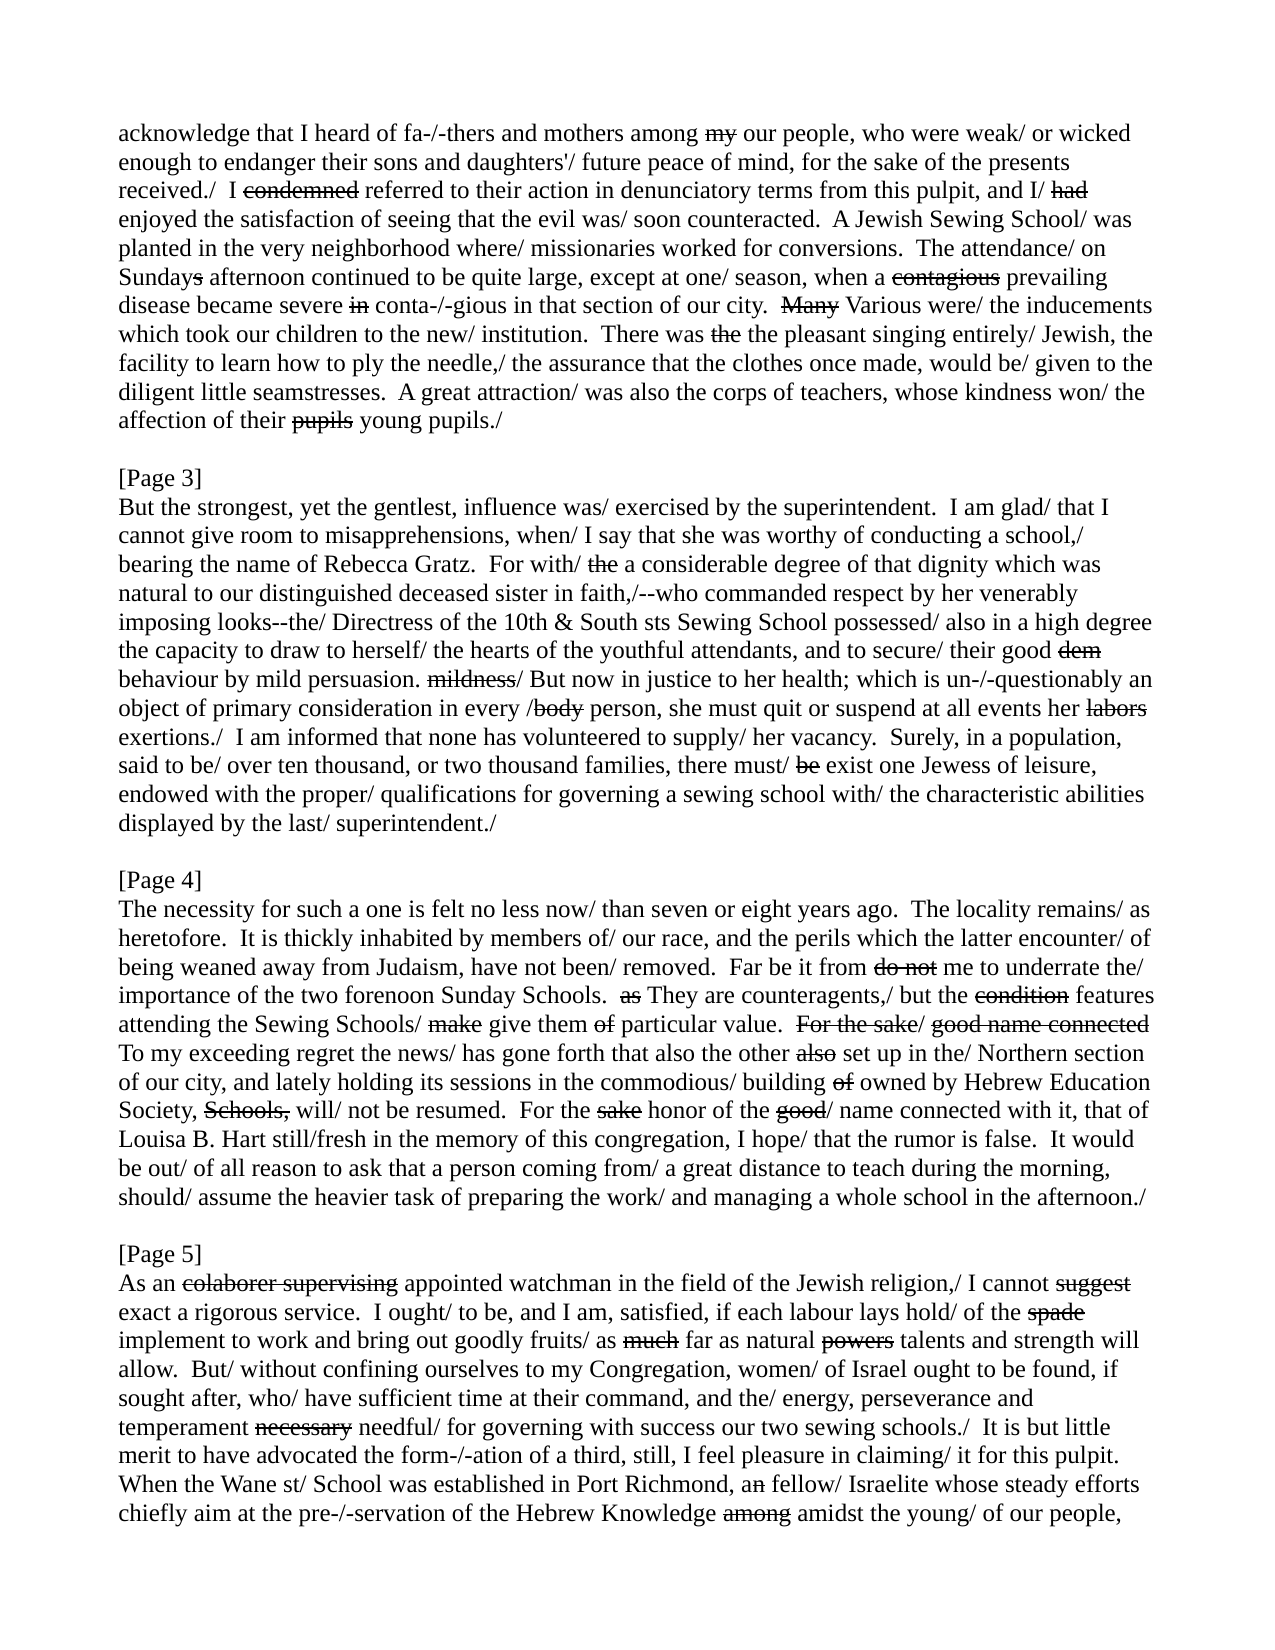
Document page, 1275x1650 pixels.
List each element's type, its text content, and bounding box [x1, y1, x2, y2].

text [Page 4] [118, 866, 1157, 894]
text The necessity for such a one is felt no less now/ than seven or eight years ago. The locality remains/ as heretofore. It is thickly inhabited by members of/ our race, and the perils which the latter encounter/ of being weaned away from Judaism, have not been/ removed. Far be it from do not me to underrate the/ importance of the two forenoon Sunday Schools. as They are counteragents,/ but the condition features attending the Sewing Schools/ make give them of particular value. For the sake/ good name connected To my exceeding regret the news/ has gone forth that also the other also set up in the/ Northern section of our city, and lately holding its sessions in the commodious/ building of owned by Hebrew Education Society, Schools, will/ not be resumed. For the sake honor of the good/ name connected with it, that of Louisa B. Hart still/fresh in the memory of this congregation, I hope/ that the rumor is false. It would be out/ of all reason to ask that a person coming from/ a great distance to teach during the morning, should/ assume the heavier task of preparing the work/ and managing a whole school in the afternoon./ [118, 894, 1157, 1211]
text [Page 5] [118, 1239, 1157, 1268]
text But the strongest, yet the gentlest, influence was/ exercised by the superintendent. I am glad/ that I cannot give room to misapprehensions, when/ I say that she was worthy of conducting a school,/ bearing the name of Rebecca Gratz. For with/ the a considerable degree of that dignity which was natural to our distinguished deceased sister in faith,/--who commanded respect by her venerably imposing looks--the/ Directress of the 10th & South sts Sewing School possessed/ also in a high degree the capacity to draw to herself/ the hearts of the youthful attendants, and to secure/ their good dem behaviour by mild persuasion. mildness/ But now in justice to her health; which is un-/-questionably an object of primary consideration in every /body person, she must quit or suspend at all events her labors exertions./ I am informed that none has volunteered to supply/ her vacancy. Surely, in a population, said to be/ over ten thousand, or two thousand families, there must/ be exist one Jewess of leisure, endowed with the proper/ qualifications for governing a sewing school with/ the characteristic abilities displayed by the last/ superintendent./ [118, 492, 1157, 837]
text As an colaborer supervising appointed watchman in the field of the Jewish religion,/ I cannot suggest exact a rigorous service. I ought/ to be, and I am, satisfied, if each labour lays hold/ of the spade implement to work and bring out goodly fruits/ as much far as natural powers talents and strength will allow. But/ without confining ourselves to my Congregation, women/ of Israel ought to be found, if sought after, who/ have sufficient time at their command, and the/ energy, perseverance and temperament necessary needful/ for governing with success our two sewing schools./ It is but little merit to have advocated the form-/-ation of a third, still, I feel pleasure in claiming/ it for this pulpit. When the Wane st/ School was established in Port Richmond, an fellow/ Israelite whose steady efforts chiefly aim at the pre-/-servation of the Hebrew Knowledge among amidst the young/ of our people, [118, 1268, 1157, 1527]
text [Page 3] [118, 463, 1157, 492]
text acknowledge that I heard of fa-/-thers and mothers among my our people, who were weak/ or wicked enough to endanger their sons and daughters'/ future peace of mind, for the sake of the presents received./ I condemned referred to their action in denunciatory terms from this pulpit, and I/ had enjoyed the satisfaction of seeing that the evil was/ soon counteracted. A Jewish Sewing School/ was planted in the very neighborhood where/ missionaries worked for conversions. The attendance/ on Sundays afternoon continued to be quite large, except at one/ season, when a contagious prevailing disease became severe in conta-/-gious in that section of our city. Many Various were/ the inducements which took our children to the new/ institution. There was the the pleasant singing entirely/ Jewish, the facility to learn how to ply the needle,/ the assurance that the clothes once made, would be/ given to the diligent little seamstresses. A great attraction/ was also the corps of teachers, whose kindness won/ the affection of their pupils young pupils./ [118, 118, 1157, 434]
